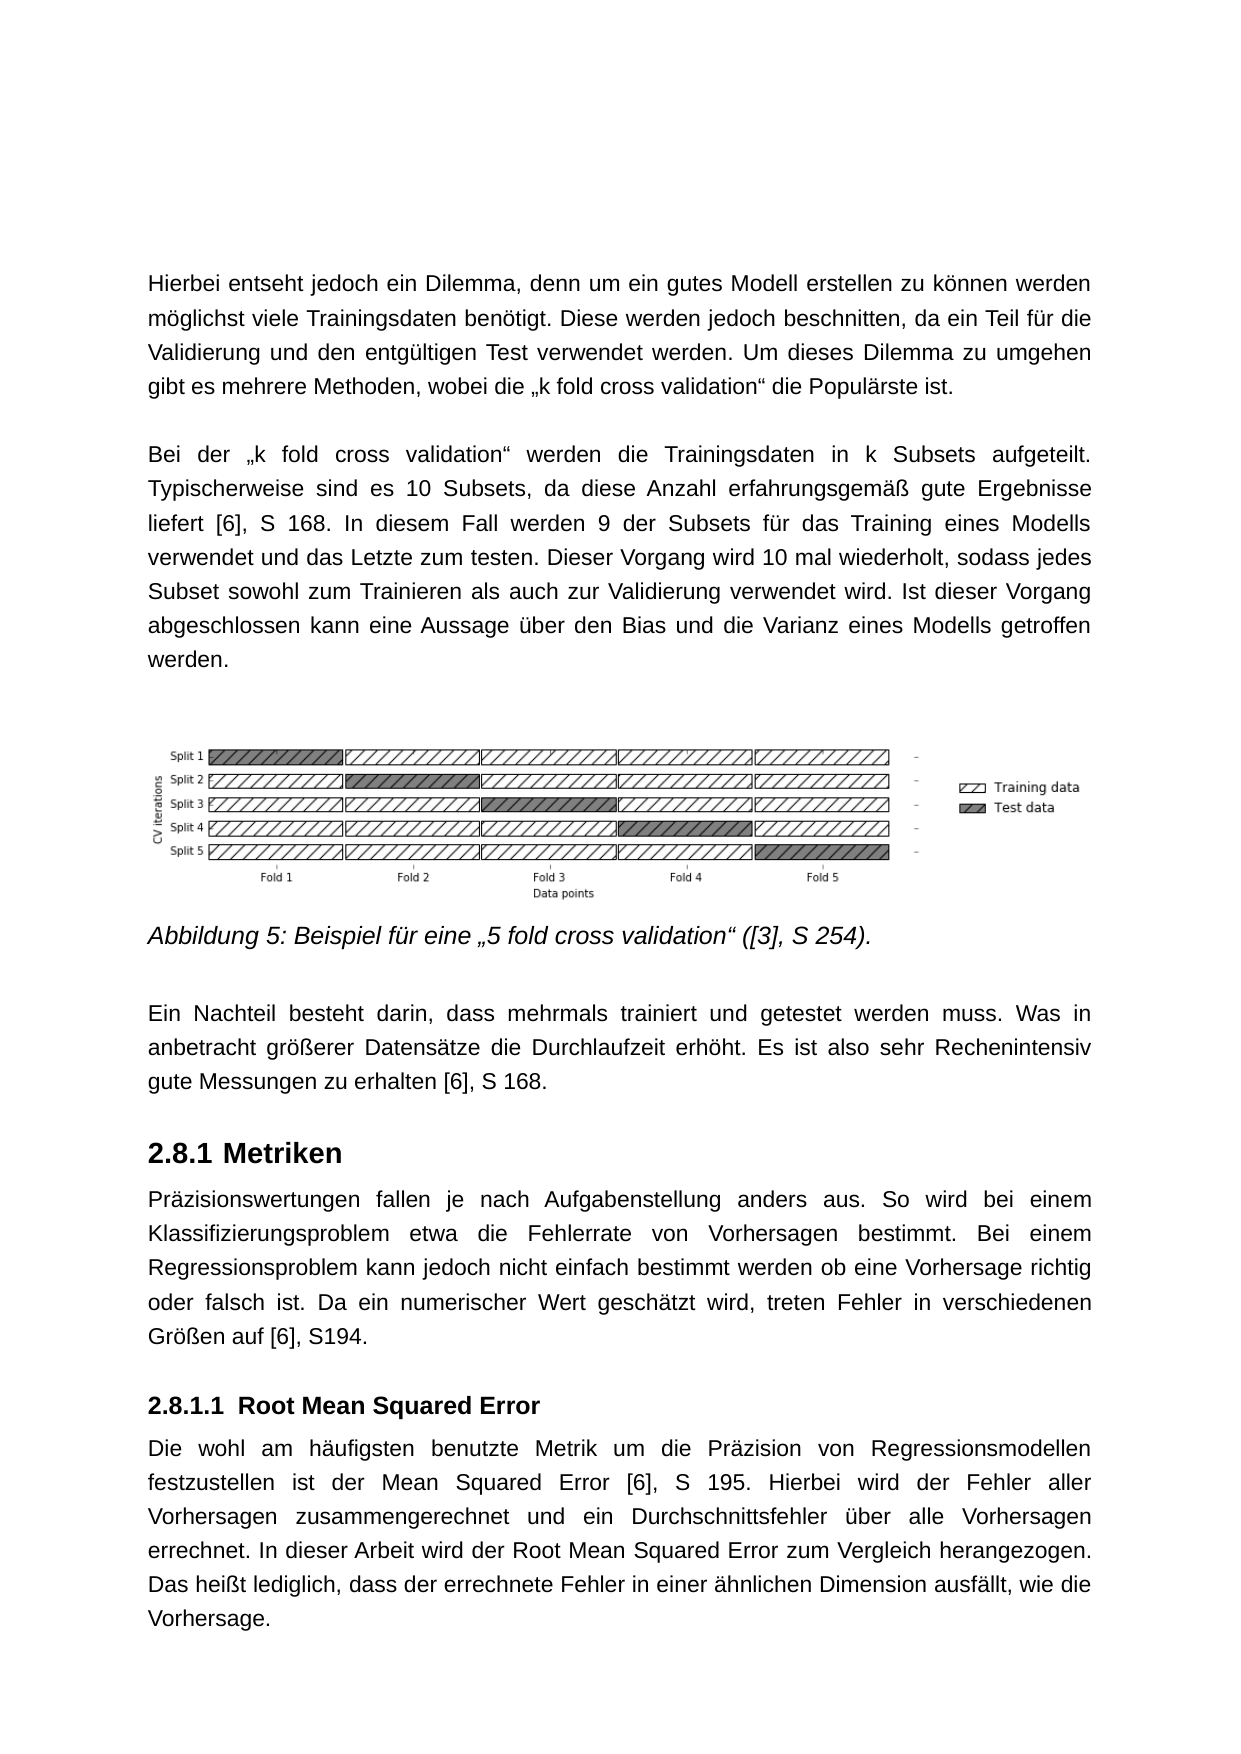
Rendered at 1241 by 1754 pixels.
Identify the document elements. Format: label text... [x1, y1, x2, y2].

text Abbildung 5: Beispiel für eine „5 fold cross validation“ ([3], S 254). [148, 907, 1092, 950]
text Bei der „k fold cross validation“ werden die Trainingsdaten in k Subsets aufgeteilt. Typischerweise sind es 10 Subsets, da diese Anzahl erfahrungsgemäß gute Ergebnisse liefert [6], S 168. In diesem Fall werden 9 der Subsets für das Training eines Modells verwendet und das Letzte zum testen. Dieser Vorgang wird 10 mal wiederholt, sodass jedes Subset sowohl zum Trainieren als auch zur Validierung verwendet wird. Ist dieser Vorgang abgeschlossen kann eine Aussage über den Bias und die Varianz eines Modells getroffen werden. [148, 441, 1092, 673]
text Die wohl am häufigsten benutzte Metrik um die Präzision von Regressionsmodellen festzustellen ist der Mean Squared Error [6], S 195. Hierbei wird der Fehler aller Vorhersagen zusammengerechnet und ein Durchschnittsfehler über alle Vorhersagen errechnet. In dieser Arbeit wird der Root Mean Squared Error zum Vergleich herangezogen. Das heißt lediglich, dass der errechnete Fehler in einer ähnlichen Dimension ausfällt, wie die Vorhersage. [148, 1434, 1092, 1632]
subtitle Root Mean Squared Error [148, 1391, 1092, 1420]
text Hierbei entseht jedoch ein Dilemma, denn um ein gutes Modell erstellen zu können werden möglichst viele Trainingsdaten benötigt. Diese werden jedoch beschnitten, da ein Teil für die Validierung und den entgültigen Test verwendet werden. Um dieses Dilemma zu umgehen gibt es mehrere Methoden, wobei die „k fold cross validation“ die Populärste ist. [148, 270, 1092, 399]
picture [147, 727, 1093, 907]
subtitle Metriken [148, 1136, 1092, 1170]
text Ein Nachteil besteht darin, dass mehrmals trainiert und getestet werden muss. Was in anbetracht größerer Datensätze die Durchlaufzeit erhöht. Es ist also sehr Rechenintensiv gute Messungen zu erhalten [6], S 168. [148, 999, 1092, 1094]
text Präzisionswertungen fallen je nach Aufgabenstellung anders aus. So wird bei einem Klassifizierungsproblem etwa die Fehlerrate von Vorhersagen bestimmt. Bei einem Regressionsproblem kann jedoch nicht einfach bestimmt werden ob eine Vorhersage richtig oder falsch ist. Da ein numerischer Wert geschätzt wird, treten Fehler in verschiedenen Größen auf [6], S194. [148, 1186, 1092, 1349]
